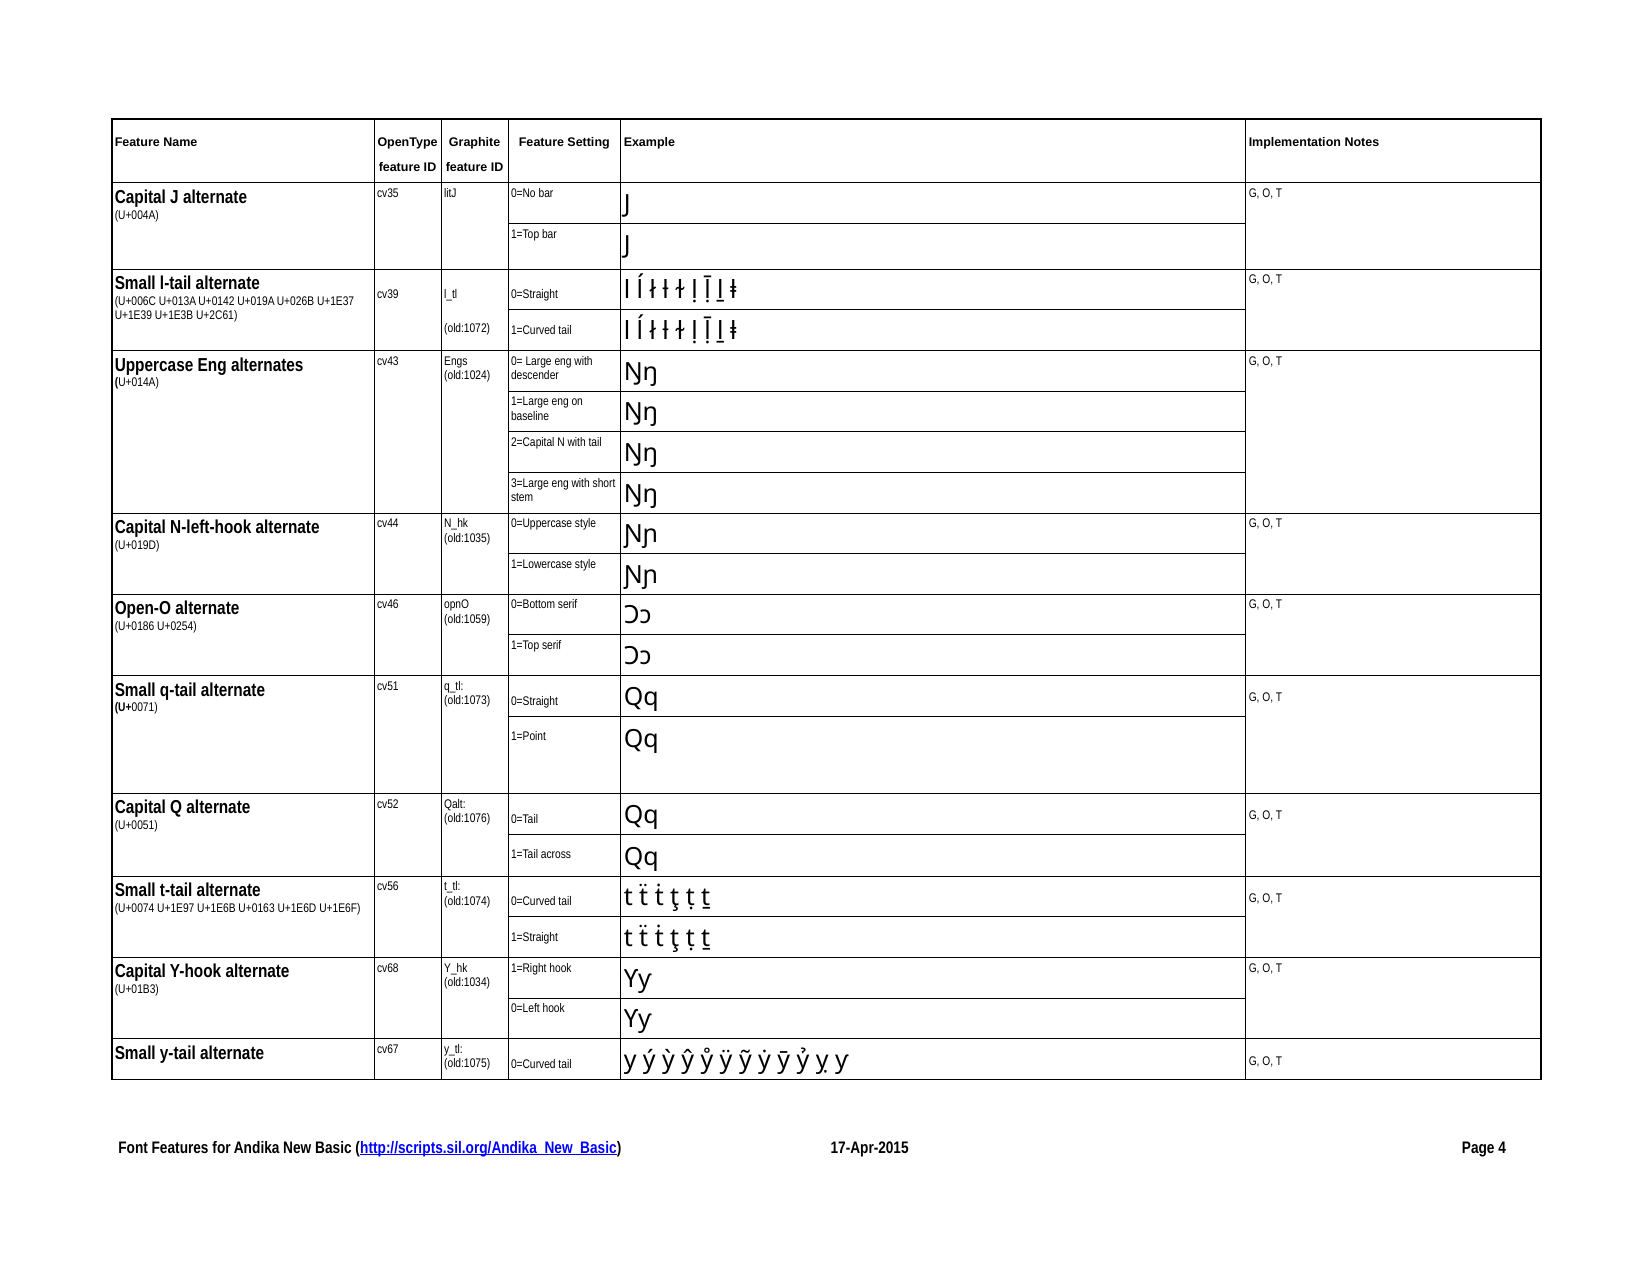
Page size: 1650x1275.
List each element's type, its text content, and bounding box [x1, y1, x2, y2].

table_header Example [621, 120, 1245, 182]
table_cell 1=Straight [509, 917, 620, 957]
table_header Feature Name [113, 120, 374, 182]
table_cell 1=Point [509, 717, 620, 793]
table_cell Qq [621, 717, 1245, 793]
table_cell G, O, T [1246, 270, 1540, 350]
table_cell Qalt: (old:1076) [442, 794, 508, 876]
table_cell cv44 [375, 514, 441, 594]
table_cell 1=Top bar [509, 224, 620, 269]
table_cell Ŋŋ [621, 473, 1245, 512]
table_cell 0=Left hook [509, 999, 620, 1038]
table_cell cv46 [375, 595, 441, 675]
table_header Feature Setting [509, 120, 620, 182]
table_cell t ẗ ṫ ţ ṭ ṯ [621, 917, 1245, 957]
table_cell 2=Capital N with tail [509, 432, 620, 472]
table_cell q_tl: (old:1073) [442, 676, 508, 793]
table_cell Ŋŋ [621, 351, 1245, 391]
table_cell Capital Y-hook alternate (U+01B3) [113, 958, 374, 1038]
table_cell t_tl: (old:1074) [442, 877, 508, 957]
table_cell 1=Large eng on baseline [509, 392, 620, 431]
table_cell G, O, T [1246, 183, 1540, 269]
table_cell y ý ỳ ŷ ẙ ÿ ỹ ẏ ȳ ỷ ỵ ƴ [621, 1039, 1245, 1079]
table_cell N_hk (old:1035) [442, 514, 508, 594]
table_cell Capital N-left-hook alternate (U+019D) [113, 514, 374, 594]
table_cell cv43 [375, 351, 441, 512]
table_cell Qq [621, 835, 1245, 876]
table_cell Uppercase Eng alternates (U+014A) [113, 351, 374, 512]
table_cell G, O, T [1246, 595, 1540, 675]
table_cell Qq [621, 676, 1245, 716]
table_cell G, O, T [1246, 351, 1540, 512]
table_cell 0=Bottom serif [509, 595, 620, 634]
table_cell 0=No bar [509, 183, 620, 223]
table_cell 1=Top serif [509, 635, 620, 675]
table_cell cv52 [375, 794, 441, 876]
table_cell cv56 [375, 877, 441, 957]
table_header Implementation Notes [1246, 120, 1540, 182]
table_cell t ẗ ṫ ţ ṭ ṯ [621, 877, 1245, 916]
table_cell Engs (old:1024) [442, 351, 508, 512]
table_cell Ƴƴ [621, 999, 1245, 1038]
table_cell y_tl: (old:1075) [442, 1039, 508, 1079]
table_cell Ɲɲ [621, 554, 1245, 594]
table_cell cv68 [375, 958, 441, 1038]
table_cell Ɔɔ [621, 595, 1245, 634]
table_cell l ĺ ł ƚ ɫ ḷ ḹ ḻ ⱡ [621, 310, 1245, 350]
table_cell J [621, 224, 1245, 269]
table_cell 0=Curved tail [509, 877, 620, 916]
table_cell G, O, T [1246, 1039, 1540, 1079]
table_cell cv51 [375, 676, 441, 793]
table_cell Small y-tail alternate [113, 1039, 374, 1079]
table_cell 0=Curved tail [509, 1039, 620, 1079]
table_cell l ĺ ł ƚ ɫ ḷ ḹ ḻ ⱡ [621, 270, 1245, 309]
table_cell Ŋŋ [621, 432, 1245, 472]
table_cell G, O, T [1246, 514, 1540, 594]
table_cell 0= Large eng with descender [509, 351, 620, 391]
table_cell Small l-tail alternate (U+006C U+013A U+0142 U+019A U+026B U+1E37 U+1E39 U+1E3B U+2C61) [113, 270, 374, 350]
table_cell opnO (old:1059) [442, 595, 508, 675]
table_cell Ŋŋ [621, 392, 1245, 431]
table_header OpenType feature ID [375, 120, 441, 182]
table_cell Ɔɔ [621, 635, 1245, 675]
table_cell 3=Large eng with short stem [509, 473, 620, 512]
table_cell 1=Tail across [509, 835, 620, 876]
table_cell Open-O alternate (U+0186 U+0254) [113, 595, 374, 675]
table_cell 0=Straight [509, 676, 620, 716]
table_cell litJ [442, 183, 508, 269]
table_cell Qq [621, 794, 1245, 833]
table_cell 1=Lowercase style [509, 554, 620, 594]
table_cell 1=Curved tail [509, 310, 620, 350]
table_cell Small q-tail alternate (U+0071) [113, 676, 374, 793]
table_cell cv35 [375, 183, 441, 269]
table_cell J [621, 183, 1245, 223]
table_cell l_tl (old:1072) [442, 270, 508, 350]
table_cell Ƴƴ [621, 958, 1245, 997]
table_cell G, O, T [1246, 676, 1540, 793]
table_cell Small t-tail alternate (U+0074 U+1E97 U+1E6B U+0163 U+1E6D U+1E6F) [113, 877, 374, 957]
table_cell cv39 [375, 270, 441, 350]
table_cell Y_hk (old:1034) [442, 958, 508, 1038]
table_header Graphite feature ID [442, 120, 508, 182]
table_cell G, O, T [1246, 877, 1540, 957]
table_cell Capital J alternate (U+004A) [113, 183, 374, 269]
table_cell cv67 [375, 1039, 441, 1079]
table_cell Capital Q alternate (U+0051) [113, 794, 374, 876]
table_cell G, O, T [1246, 958, 1540, 1038]
table_cell Ɲɲ [621, 514, 1245, 553]
table_cell 0=Uppercase style [509, 514, 620, 553]
table_cell 0=Straight [509, 270, 620, 309]
table_cell G, O, T [1246, 794, 1540, 876]
table_cell 1=Right hook [509, 958, 620, 997]
table_cell 0=Tail [509, 794, 620, 833]
